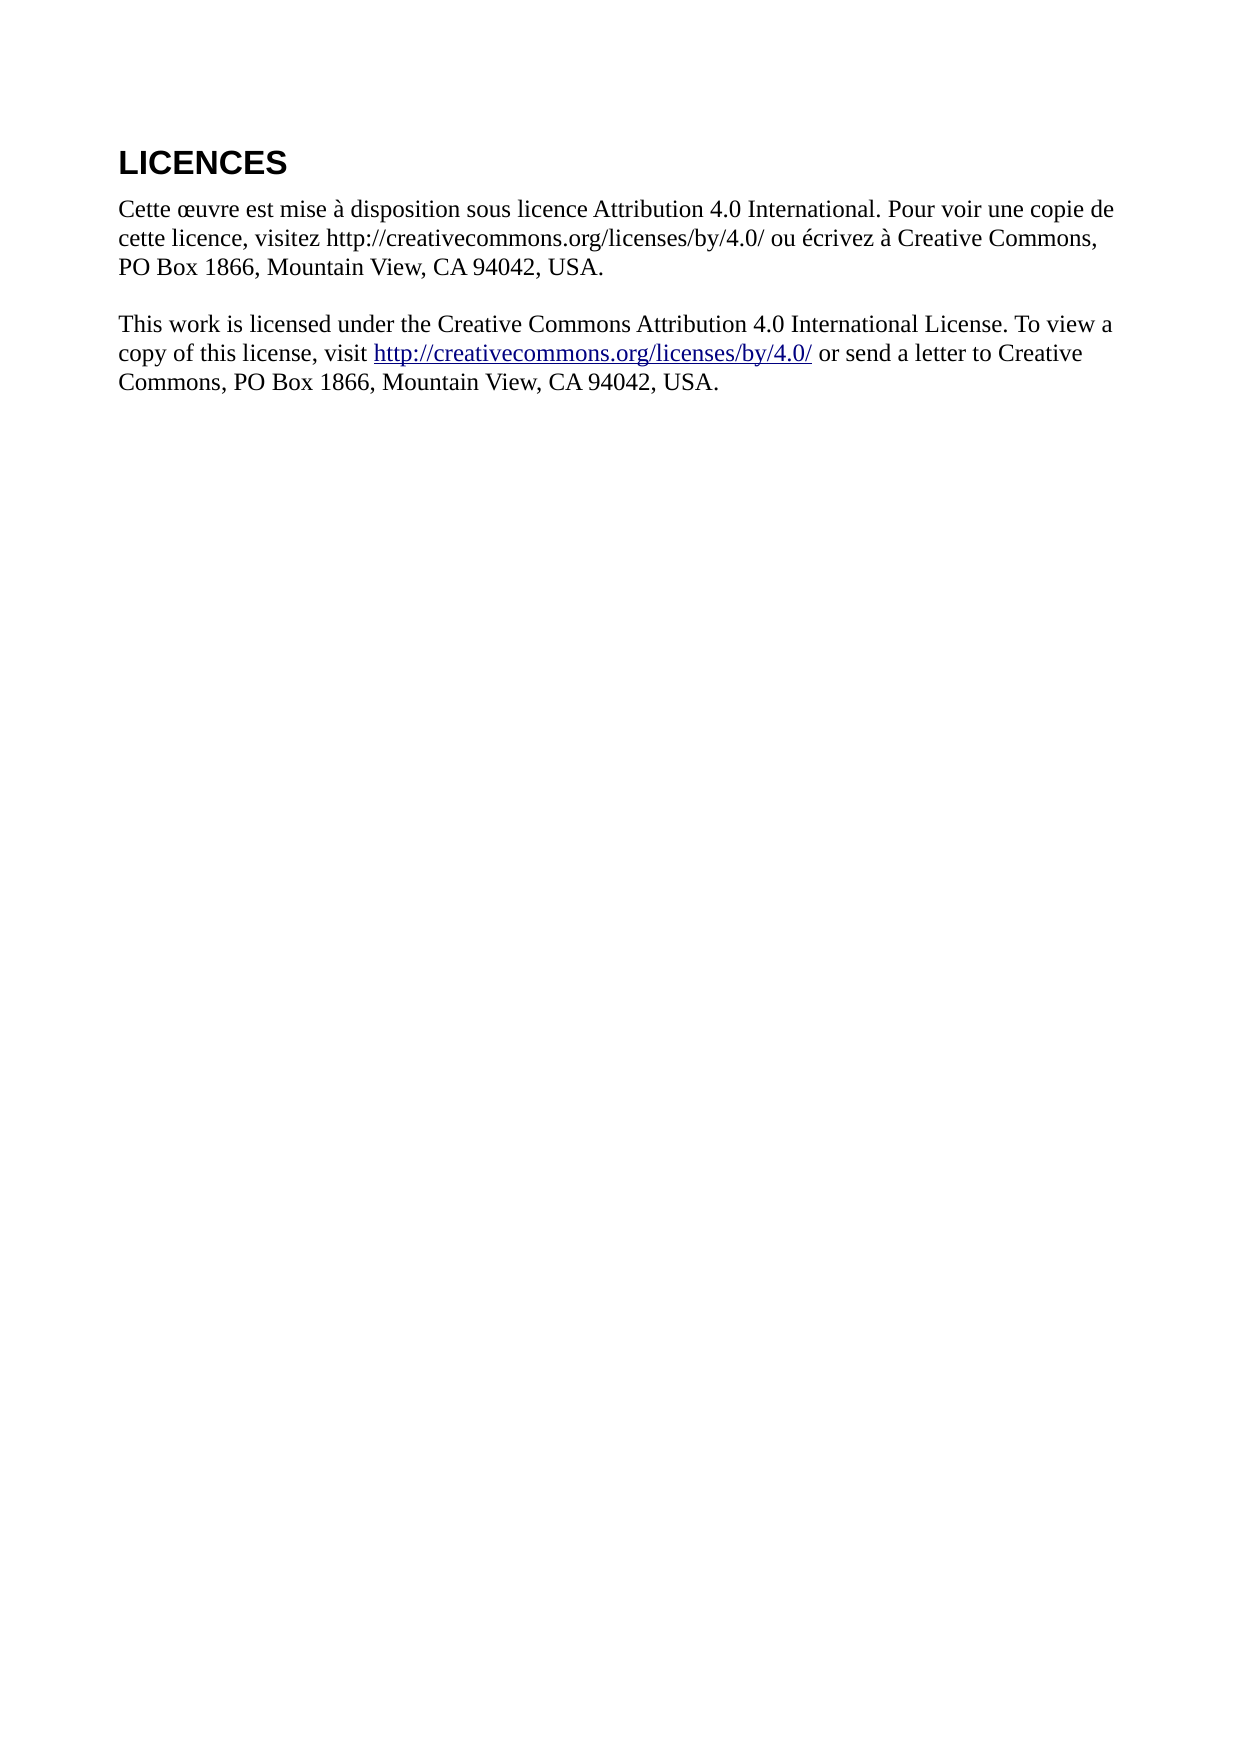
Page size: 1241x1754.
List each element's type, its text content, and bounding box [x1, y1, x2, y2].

text Cette œuvre est mise à disposition sous licence Attribution 4.0 International. Pour voir une copie de cette licence, visitez http://creativecommons.org/licenses/by/4.0/ ou écrivez à Creative Commons, PO Box 1866, Mountain View, CA 94042, USA. [118, 194, 1122, 281]
subtitle LICENCES [118, 143, 1122, 182]
text This work is licensed under the Creative Commons Attribution 4.0 International License. To view a copy of this license, visit http://creativecommons.org/licenses/by/4.0/ or send a letter to Creative Commons, PO Box 1866, Mountain View, CA 94042, USA. [118, 309, 1122, 396]
